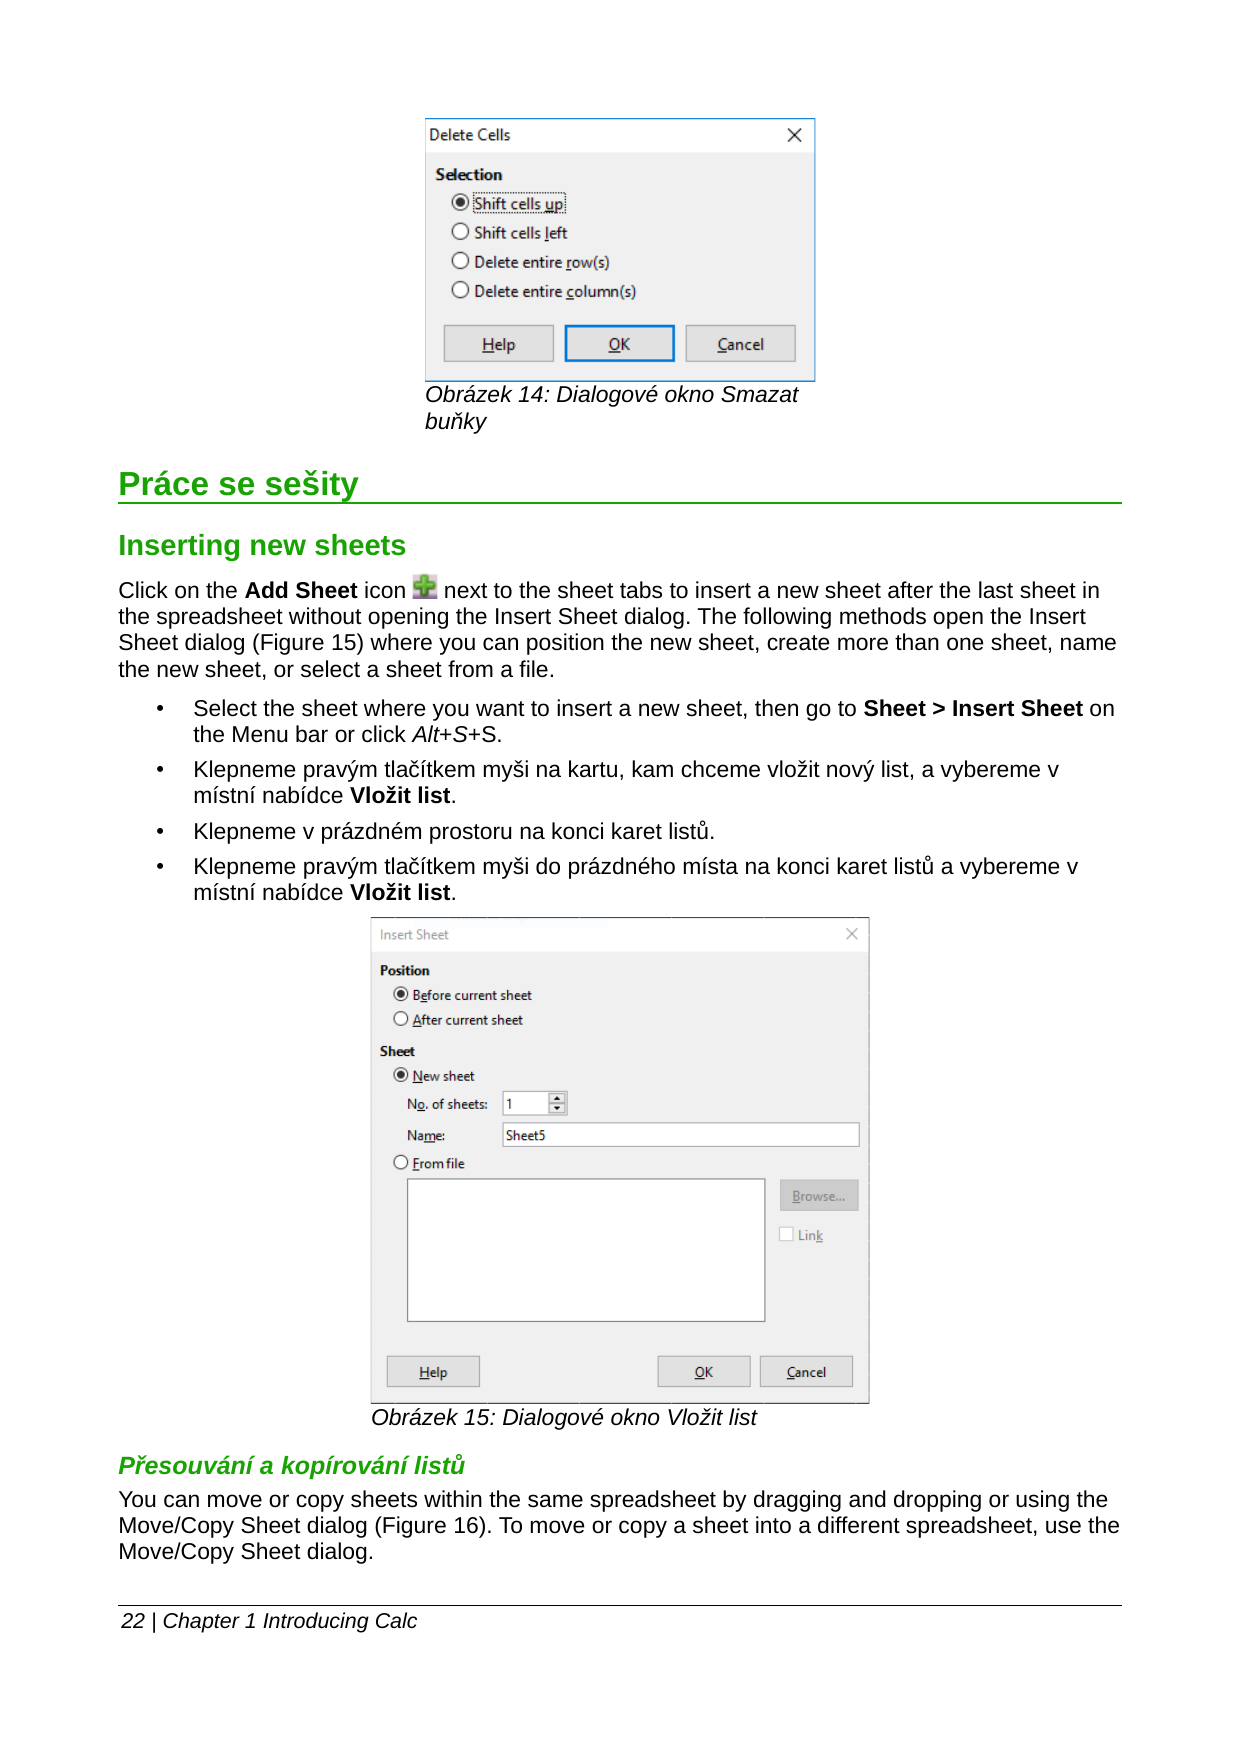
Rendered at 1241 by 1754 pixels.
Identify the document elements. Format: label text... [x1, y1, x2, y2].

text Click on the Add Sheet icon next to the sheet tabs to insert a new sheet after the last sheet in the spreadsheet without opening the Insert Sheet dialog. The following methods open the Insert Sheet dialog (Figure 15) where you can position the new sheet, create more than one sheet, name the new sheet, or select a sheet from a file. [118, 573, 1122, 682]
picture [425, 118, 816, 382]
subtitle Práce se sešity [118, 464, 1122, 502]
subtitle Inserting new sheets [118, 528, 1122, 561]
picture [412, 573, 438, 599]
text Obrázek 14: Dialogové okno Smazat buňky [425, 382, 815, 434]
subtitle Přesouvání a kopírování listů [118, 1451, 1122, 1480]
text You can move or copy sheets within the same spreadsheet by dragging and dropping or using the Move/Copy Sheet dialog (Figure 16). To move or copy a sheet into a different spreadsheet, use the Move/Copy Sheet dialog. [118, 1486, 1122, 1565]
text Obrázek 15: Dialogové okno Vložit list [371, 1404, 869, 1430]
list Select the sheet where you want to insert a new sheet, then go to Sheet > Insert Sheet on the Menu bar or click Alt+S+S. [156, 694, 1122, 747]
picture [370, 917, 870, 1404]
list Klepneme pravým tlačítkem myši do prázdného místa na konci karet listů a vybereme v místní nabídce Vložit list. [156, 853, 1122, 906]
list Klepneme v prázdném prostoru na konci karet listů. [156, 818, 1122, 844]
list Klepneme pravým tlačítkem myši na kartu, kam chceme vložit nový list, a vybereme v místní nabídce Vložit list. [156, 756, 1122, 809]
